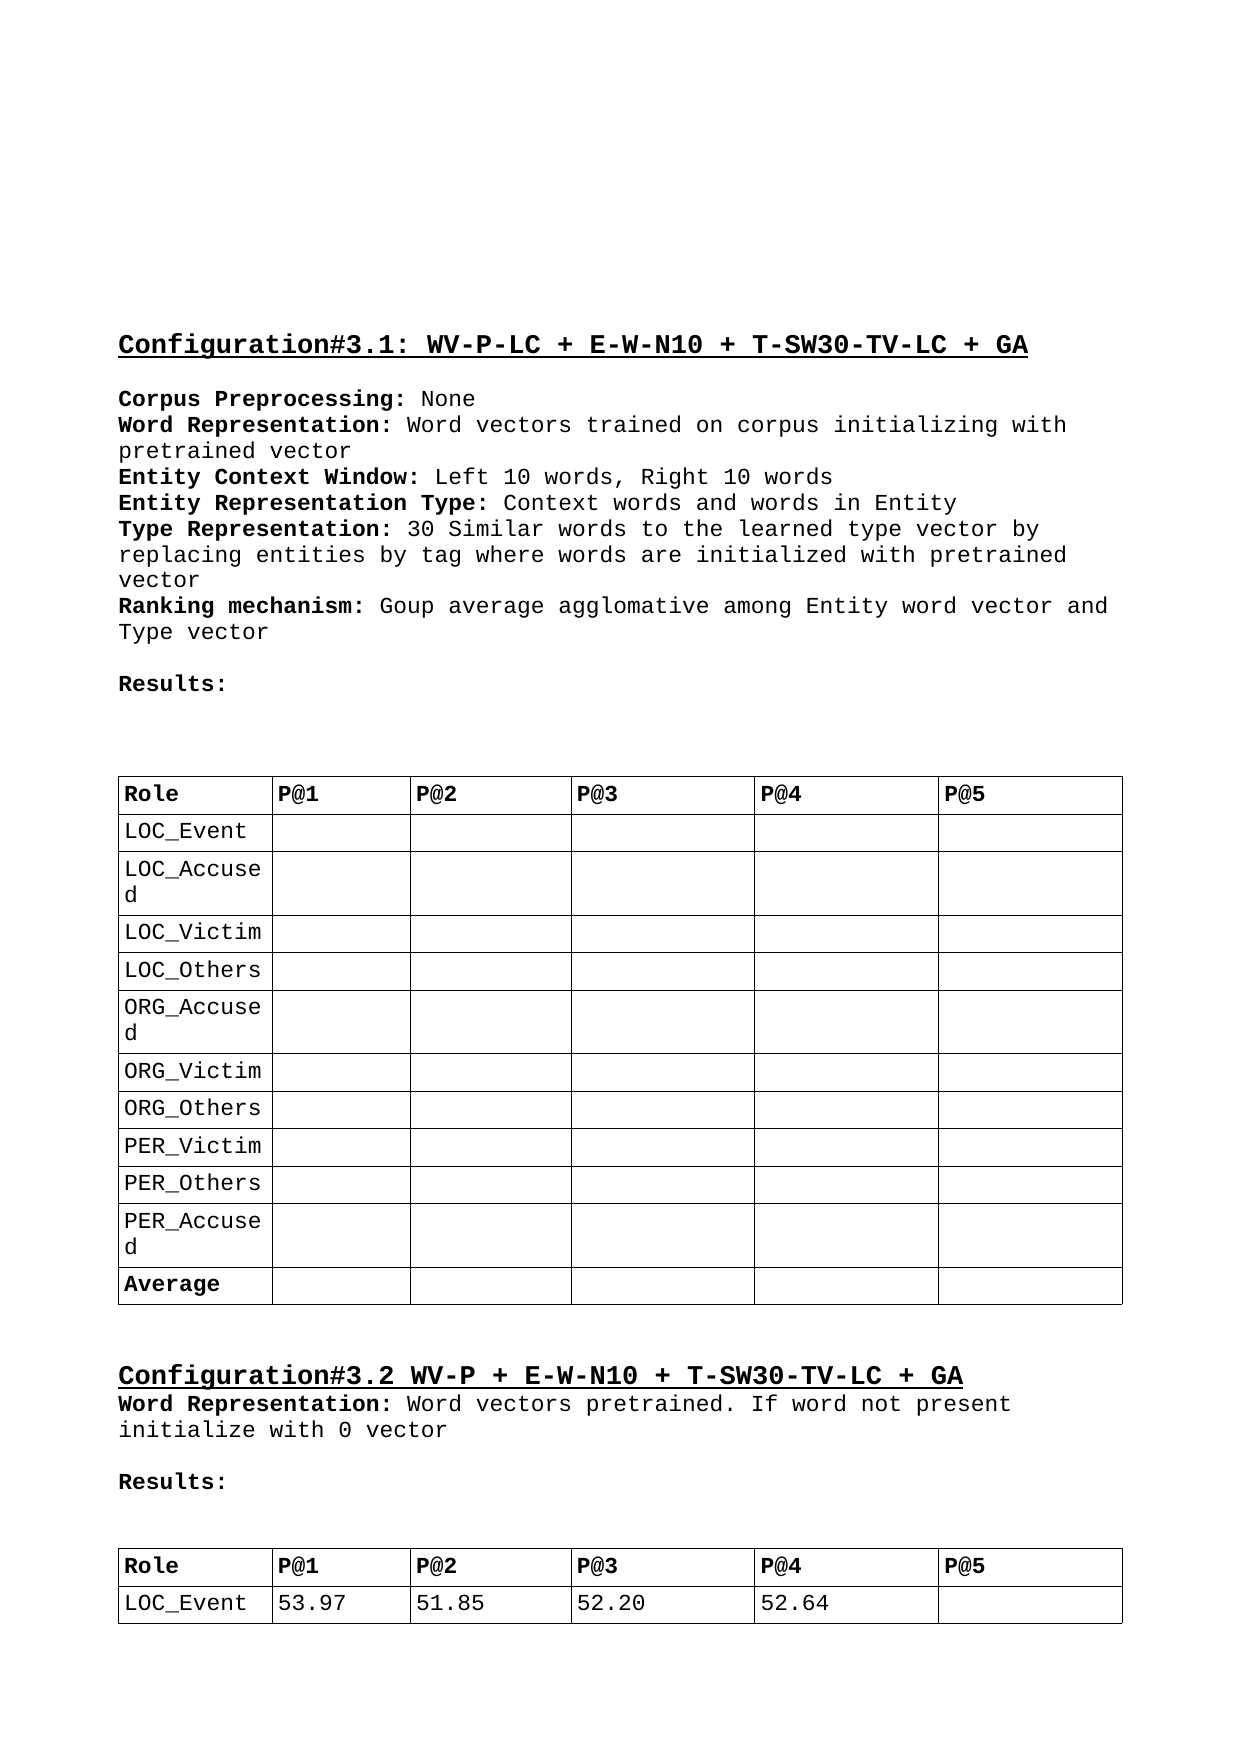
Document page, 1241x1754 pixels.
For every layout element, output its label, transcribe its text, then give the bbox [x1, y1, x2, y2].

table_cell LOC_Event [119, 815, 272, 851]
table_cell [939, 1204, 1122, 1267]
text Word Representation: Word vectors trained on corpus initializing with pretrained vector [118, 413, 1122, 465]
table_cell [273, 1129, 410, 1166]
table_header P@5 [939, 1549, 1122, 1586]
table_cell ORG_Victim [119, 1054, 272, 1091]
table_cell PER_Victim [119, 1129, 272, 1166]
table_cell [755, 1092, 938, 1128]
table_cell [755, 991, 938, 1053]
text Type Representation: 30 Similar words to the learned type vector by replacing entities by tag where words are initialized with pretrained vector [118, 517, 1122, 595]
table_cell [755, 1129, 938, 1166]
table_header Role [119, 777, 272, 814]
text Ranking mechanism: Goup average agglomative among Entity word vector and Type vector [118, 595, 1122, 647]
table_cell [939, 1587, 1122, 1623]
text Corpus Preprocessing: None [118, 387, 1122, 413]
table_cell [755, 1204, 938, 1267]
text Results: [118, 673, 1122, 698]
table_cell 53.97 [273, 1587, 410, 1623]
table_header P@5 [939, 777, 1122, 814]
table_cell [939, 991, 1122, 1053]
table_cell [411, 1129, 571, 1166]
table_cell Average [119, 1268, 272, 1304]
table_cell [755, 953, 938, 990]
table_cell [572, 852, 754, 915]
text Results: [118, 1470, 1122, 1496]
table_cell [273, 852, 410, 915]
table_cell [273, 1092, 410, 1128]
table_cell [572, 1092, 754, 1128]
text Configuration#3.2 WV-P + E-W-N10 + T-SW30-TV-LC + GA [118, 1362, 1122, 1392]
table_cell LOC_Victim [119, 916, 272, 952]
table_cell [411, 1092, 571, 1128]
table_cell 52.64 [755, 1587, 938, 1623]
table_cell [273, 1167, 410, 1203]
table_cell ORG_Others [119, 1092, 272, 1128]
table_cell [572, 953, 754, 990]
table_cell [755, 1167, 938, 1203]
table_cell 52.20 [572, 1587, 754, 1623]
table_cell [939, 916, 1122, 952]
table_cell [273, 916, 410, 952]
table_header P@1 [273, 777, 410, 814]
table_cell [572, 1129, 754, 1166]
table_cell LOC_Accused [119, 852, 272, 915]
table_cell [755, 1268, 938, 1304]
table_header P@1 [273, 1549, 410, 1586]
table_header P@4 [755, 1549, 938, 1586]
text Configuration#3.1: WV-P-LC + E-W-N10 + T-SW30-TV-LC + GA [118, 331, 1122, 361]
text Entity Context Window: Left 10 words, Right 10 words [118, 465, 1122, 491]
table_cell [939, 1092, 1122, 1128]
table_cell [939, 1167, 1122, 1203]
table_cell [273, 953, 410, 990]
table_cell [939, 815, 1122, 851]
table_header P@3 [572, 1549, 754, 1586]
table_cell [411, 953, 571, 990]
table_cell [273, 991, 410, 1053]
table_cell [411, 1167, 571, 1203]
table_cell [572, 1054, 754, 1091]
table_cell [939, 1054, 1122, 1091]
table_header P@3 [572, 777, 754, 814]
table_cell [755, 852, 938, 915]
table_cell [572, 815, 754, 851]
table_cell 51.85 [411, 1587, 571, 1623]
table_header P@2 [411, 1549, 571, 1586]
table_cell [411, 1204, 571, 1267]
table_cell [572, 991, 754, 1053]
table_header P@4 [755, 777, 938, 814]
table_cell [572, 916, 754, 952]
table_cell [755, 1054, 938, 1091]
table_cell [939, 1129, 1122, 1166]
table_cell [755, 815, 938, 851]
table_cell LOC_Event [119, 1587, 272, 1623]
table_cell [411, 815, 571, 851]
table_cell [572, 1268, 754, 1304]
table_cell [755, 916, 938, 952]
table_cell PER_Others [119, 1167, 272, 1203]
text Entity Representation Type: Context words and words in Entity [118, 491, 1122, 517]
table_cell ORG_Accused [119, 991, 272, 1053]
table_cell [939, 852, 1122, 915]
table_cell [939, 953, 1122, 990]
table_cell [411, 1054, 571, 1091]
table_cell [273, 1054, 410, 1091]
table_cell [273, 1204, 410, 1267]
table_cell [939, 1268, 1122, 1304]
table_cell [273, 815, 410, 851]
table_header Role [119, 1549, 272, 1586]
table_cell [572, 1204, 754, 1267]
table_cell LOC_Others [119, 953, 272, 990]
text Word Representation: Word vectors pretrained. If word not present initialize with 0 vector [118, 1392, 1122, 1444]
table_cell [572, 1167, 754, 1203]
table_header P@2 [411, 777, 571, 814]
table_cell [411, 1268, 571, 1304]
table_cell [411, 991, 571, 1053]
table_cell [411, 852, 571, 915]
table_cell PER_Accused [119, 1204, 272, 1267]
table_cell [273, 1268, 410, 1304]
table_cell [411, 916, 571, 952]
